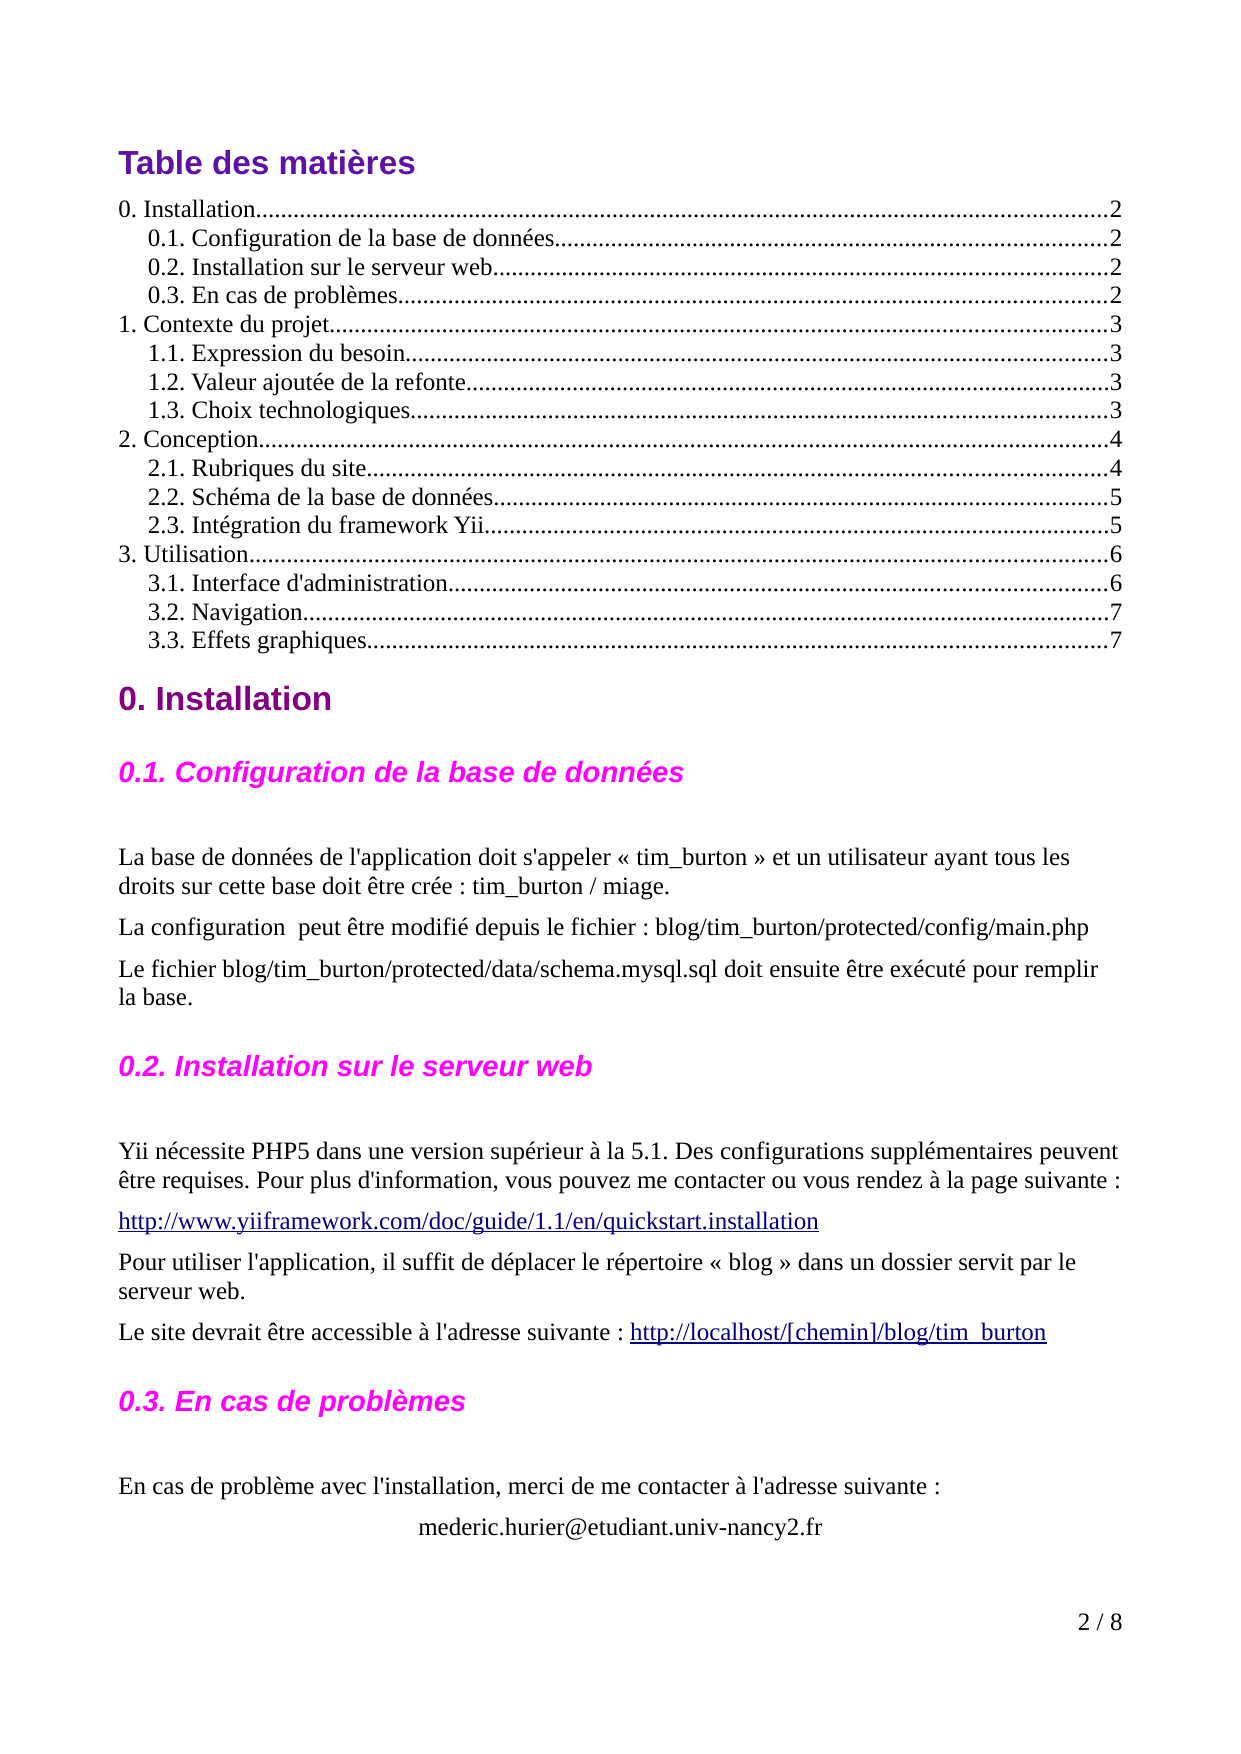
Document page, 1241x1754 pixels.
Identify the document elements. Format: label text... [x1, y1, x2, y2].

subtitle 0.2. Installation sur le serveur web [118, 1049, 1122, 1082]
text 2. Conception 4 [118, 424, 1122, 453]
text 0.2. Installation sur le serveur web 2 [148, 252, 1122, 280]
text 0. Installation 2 [118, 194, 1122, 223]
subtitle 0.3. En cas de problèmes [118, 1383, 1122, 1417]
text http://www.yiiframework.com/doc/guide/1.1/en/quickstart.installation [118, 1206, 1122, 1235]
text 3.1. Interface d'administration 6 [148, 568, 1122, 597]
text 1. Contexte du projet 3 [118, 309, 1122, 338]
text 3. Utilisation 6 [118, 539, 1122, 568]
text 3.3. Effets graphiques 7 [148, 625, 1122, 654]
text La configuration peut être modifié depuis le fichier : blog/tim_burton/protected/config/main.php [118, 912, 1122, 941]
text Yii nécessite PHP5 dans une version supérieur à la 5.1. Des configurations supplémentaires peuvent être requises. Pour plus d'information, vous pouvez me contacter ou vous rendez à la page suivante : [118, 1136, 1122, 1193]
text Le fichier blog/tim_burton/protected/data/schema.mysql.sql doit ensuite être exécuté pour remplir la base. [118, 954, 1122, 1011]
subtitle 0. Installation [118, 679, 1122, 718]
text La base de données de l'application doit s'appeler « tim_burton » et un utilisateur ayant tous les droits sur cette base doit être crée : tim_burton / miage. [118, 842, 1122, 900]
subtitle Table des matières [118, 143, 1122, 182]
text Le site devrait être accessible à l'adresse suivante : http://localhost/[chemin]/blog/tim_burton [118, 1317, 1122, 1346]
text 1.3. Choix technologiques 3 [148, 395, 1122, 424]
text 0.3. En cas de problèmes 2 [148, 280, 1122, 309]
text En cas de problème avec l'installation, merci de me contacter à l'adresse suivante : [118, 1471, 1122, 1499]
text 0.1. Configuration de la base de données 2 [148, 223, 1122, 252]
text mederic.hurier@etudiant.univ-nancy2.fr [118, 1512, 1122, 1541]
text 1.2. Valeur ajoutée de la refonte 3 [148, 367, 1122, 395]
subtitle 0.1. Configuration de la base de données [118, 755, 1122, 789]
text 1.1. Expression du besoin 3 [148, 338, 1122, 367]
text Pour utiliser l'application, il suffit de déplacer le répertoire « blog » dans un dossier servit par le serveur web. [118, 1247, 1122, 1305]
text 2.3. Intégration du framework Yii 5 [148, 510, 1122, 539]
text 3.2. Navigation 7 [148, 597, 1122, 625]
text 2.1. Rubriques du site 4 [148, 453, 1122, 482]
text 2.2. Schéma de la base de données 5 [148, 482, 1122, 510]
